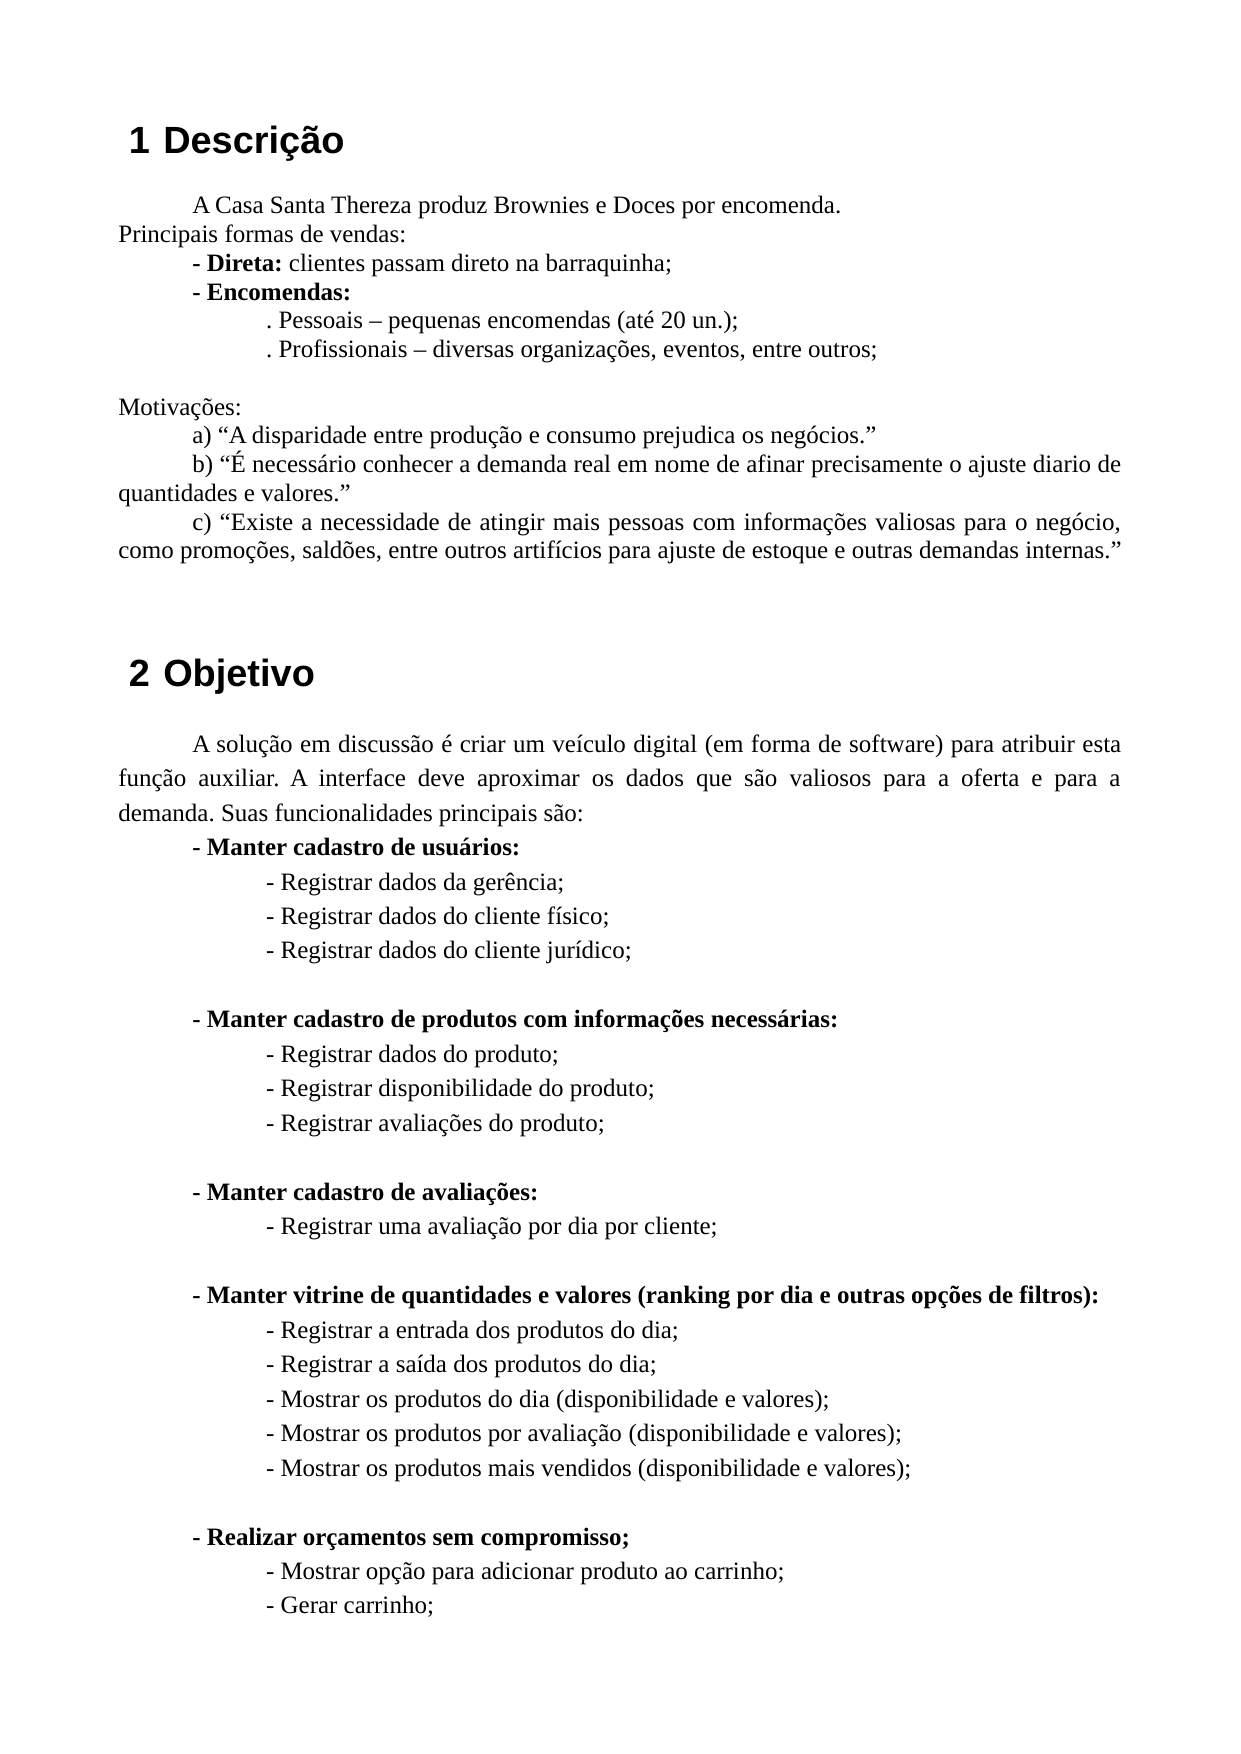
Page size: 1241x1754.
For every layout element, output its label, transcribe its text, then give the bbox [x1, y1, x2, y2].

text A solução em discussão é criar um veículo digital (em forma de software) para atribuir esta função auxiliar. A interface deve aproximar os dados que são valiosos para a oferta e para a demanda. Suas funcionalidades principais são: [118, 729, 1122, 826]
text - Registrar dados do cliente jurídico; [118, 936, 1122, 964]
text b) “É necessário conhecer a demanda real em nome de afinar precisamente o ajuste diario de quantidades e valores.” [118, 449, 1122, 507]
text c) “Existe a necessidade de atingir mais pessoas com informações valiosas para o negócio, como promoções, saldões, entre outros artifícios para ajuste de estoque e outras demandas internas.” [118, 507, 1122, 564]
text - Mostrar os produtos do dia (disponibilidade e valores); [118, 1384, 1122, 1412]
text a) “A disparidade entre produção e consumo prejudica os negócios.” [118, 421, 1122, 449]
text - Registrar a entrada dos produtos do dia; [118, 1315, 1122, 1343]
text - Registrar uma avaliação por dia por cliente; [118, 1211, 1122, 1240]
text A Casa Santa Thereza produz Brownies e Doces por encomenda. [118, 191, 1122, 219]
text - Manter vitrine de quantidades e valores (ranking por dia e outras opções de filtros): [118, 1280, 1122, 1309]
text - Registrar avaliações do produto; [118, 1108, 1122, 1137]
text - Direta: clientes passam direto na barraquinha; [118, 248, 1122, 277]
text - Registrar disponibilidade do produto; [118, 1073, 1122, 1102]
text . Profissionais – diversas organizações, eventos, entre outros; [118, 334, 1122, 363]
text - Registrar a saída dos produtos do dia; [118, 1349, 1122, 1378]
text - Gerar carrinho; [118, 1591, 1122, 1619]
text - Mostrar os produtos por avaliação (disponibilidade e valores); [118, 1418, 1122, 1447]
text - Manter cadastro de produtos com informações necessárias: [118, 1004, 1122, 1033]
text - Mostrar opção para adicionar produto ao carrinho; [118, 1556, 1122, 1585]
text - Manter cadastro de avaliações: [118, 1177, 1122, 1206]
text - Registrar dados do cliente físico; [118, 901, 1122, 930]
text Motivações: [118, 392, 1122, 421]
text - Mostrar os produtos mais vendidos (disponibilidade e valores); [118, 1453, 1122, 1481]
subtitle Descrição [118, 118, 1122, 162]
subtitle Objetivo [118, 651, 1122, 694]
text - Realizar orçamentos sem compromisso; [118, 1522, 1122, 1550]
text . Pessoais – pequenas encomendas (até 20 un.); [118, 306, 1122, 334]
text - Encomendas: [118, 277, 1122, 306]
text - Manter cadastro de usuários: [118, 832, 1122, 861]
text - Registrar dados da gerência; [118, 867, 1122, 895]
text - Registrar dados do produto; [118, 1039, 1122, 1068]
text Principais formas de vendas: [118, 219, 1122, 248]
